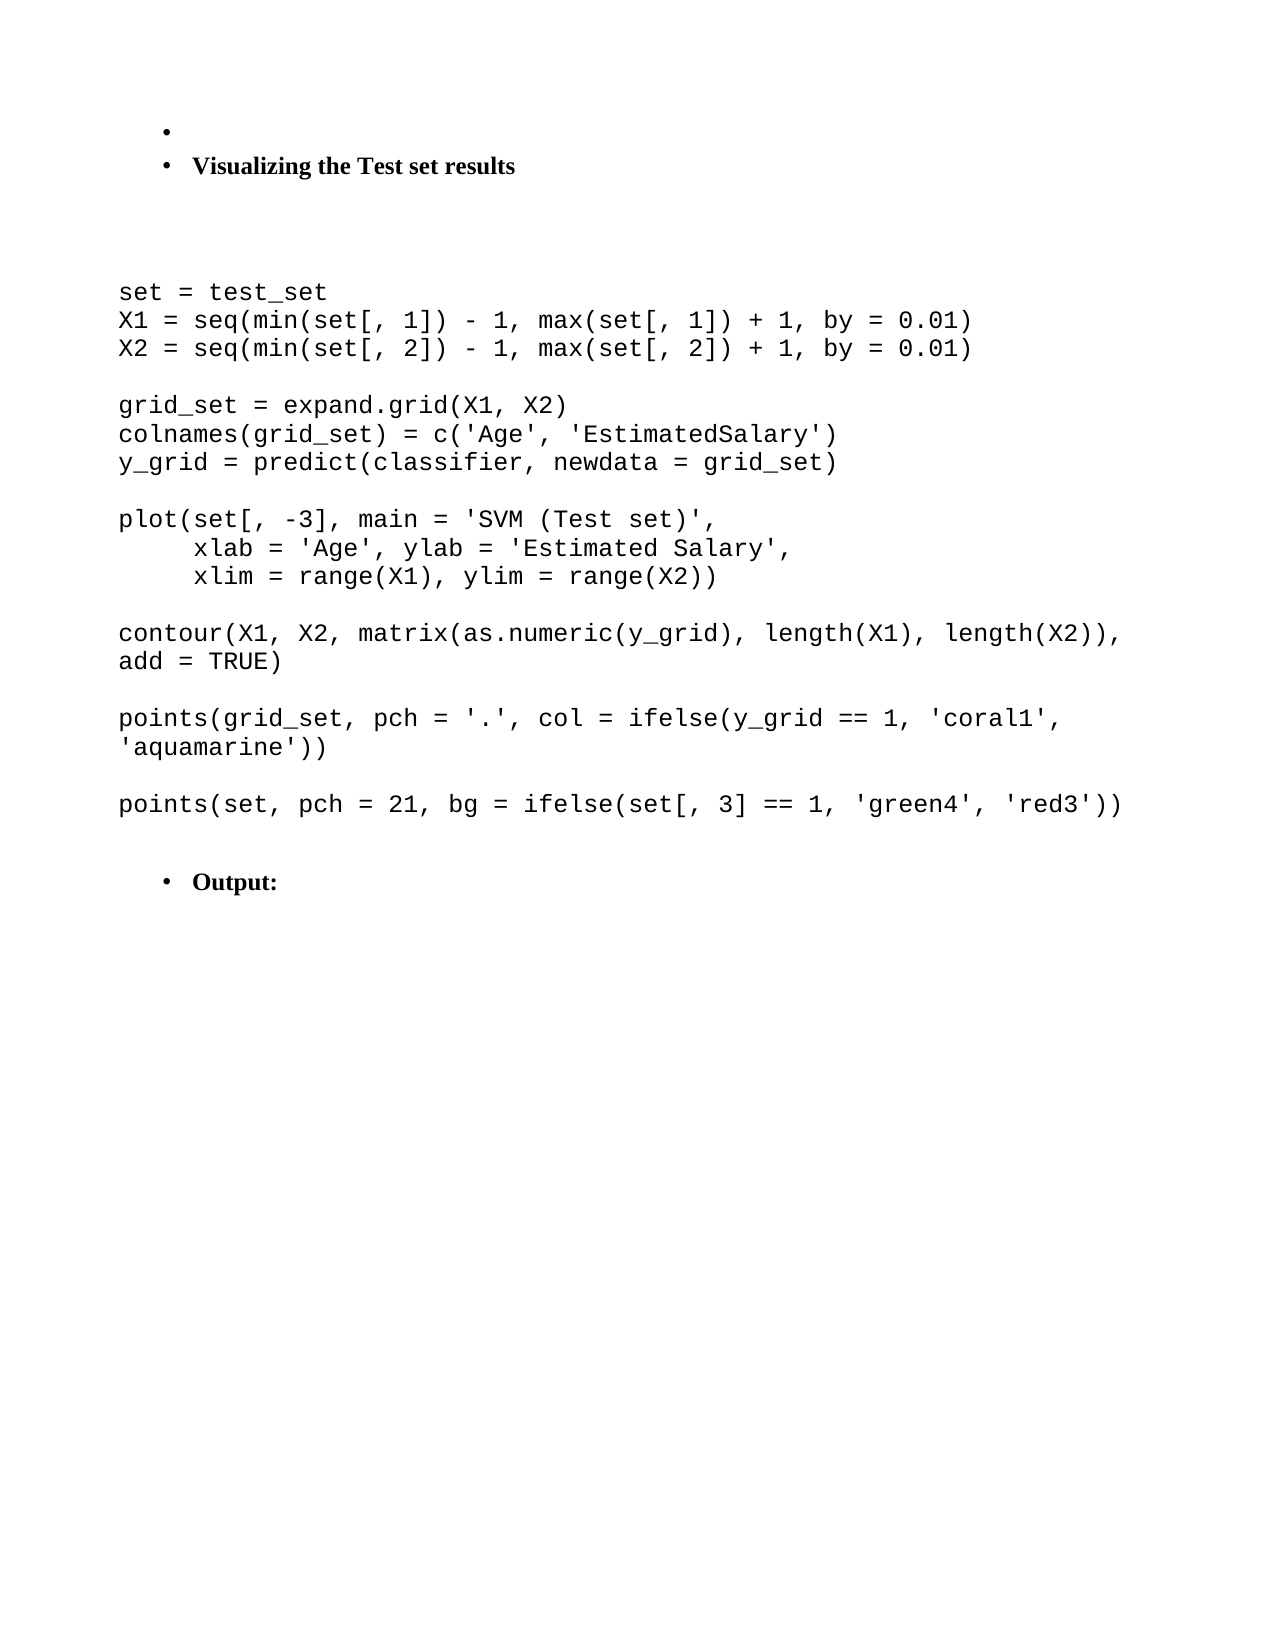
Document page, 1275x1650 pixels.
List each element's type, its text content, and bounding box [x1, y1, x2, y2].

table_header set = test_set X1 = seq(min(set[, 1]) - 1, max(set[, 1]) + 1, by = 0.01) X2 = seq(min(set[, 2]) - 1, max(set[, 2]) + 1, by = 0.01) grid_set = expand.grid(X1, X2) colnames(grid_set) = c('Age', 'EstimatedSalary') y_grid = predict(classifier, newdata = grid_set) plot(set[, -3], main = 'SVM (Test set)', xlab = 'Age', ylab = 'Estimated Salary', xlim = range(X1), ylim = range(X2)) contour(X1, X2, matrix(as.numeric(y_grid), length(X1), length(X2)), add = TRUE) points(grid_set, pch = '.', col = ifelse(y_grid == 1, 'coral1', 'aquamarine')) points(set, pch = 21, bg = ifelse(set[, 3] == 1, 'green4', 'red3')) [118, 279, 1157, 820]
list Visualizing the Test set results [162, 151, 1157, 213]
list Output: [162, 867, 1157, 929]
